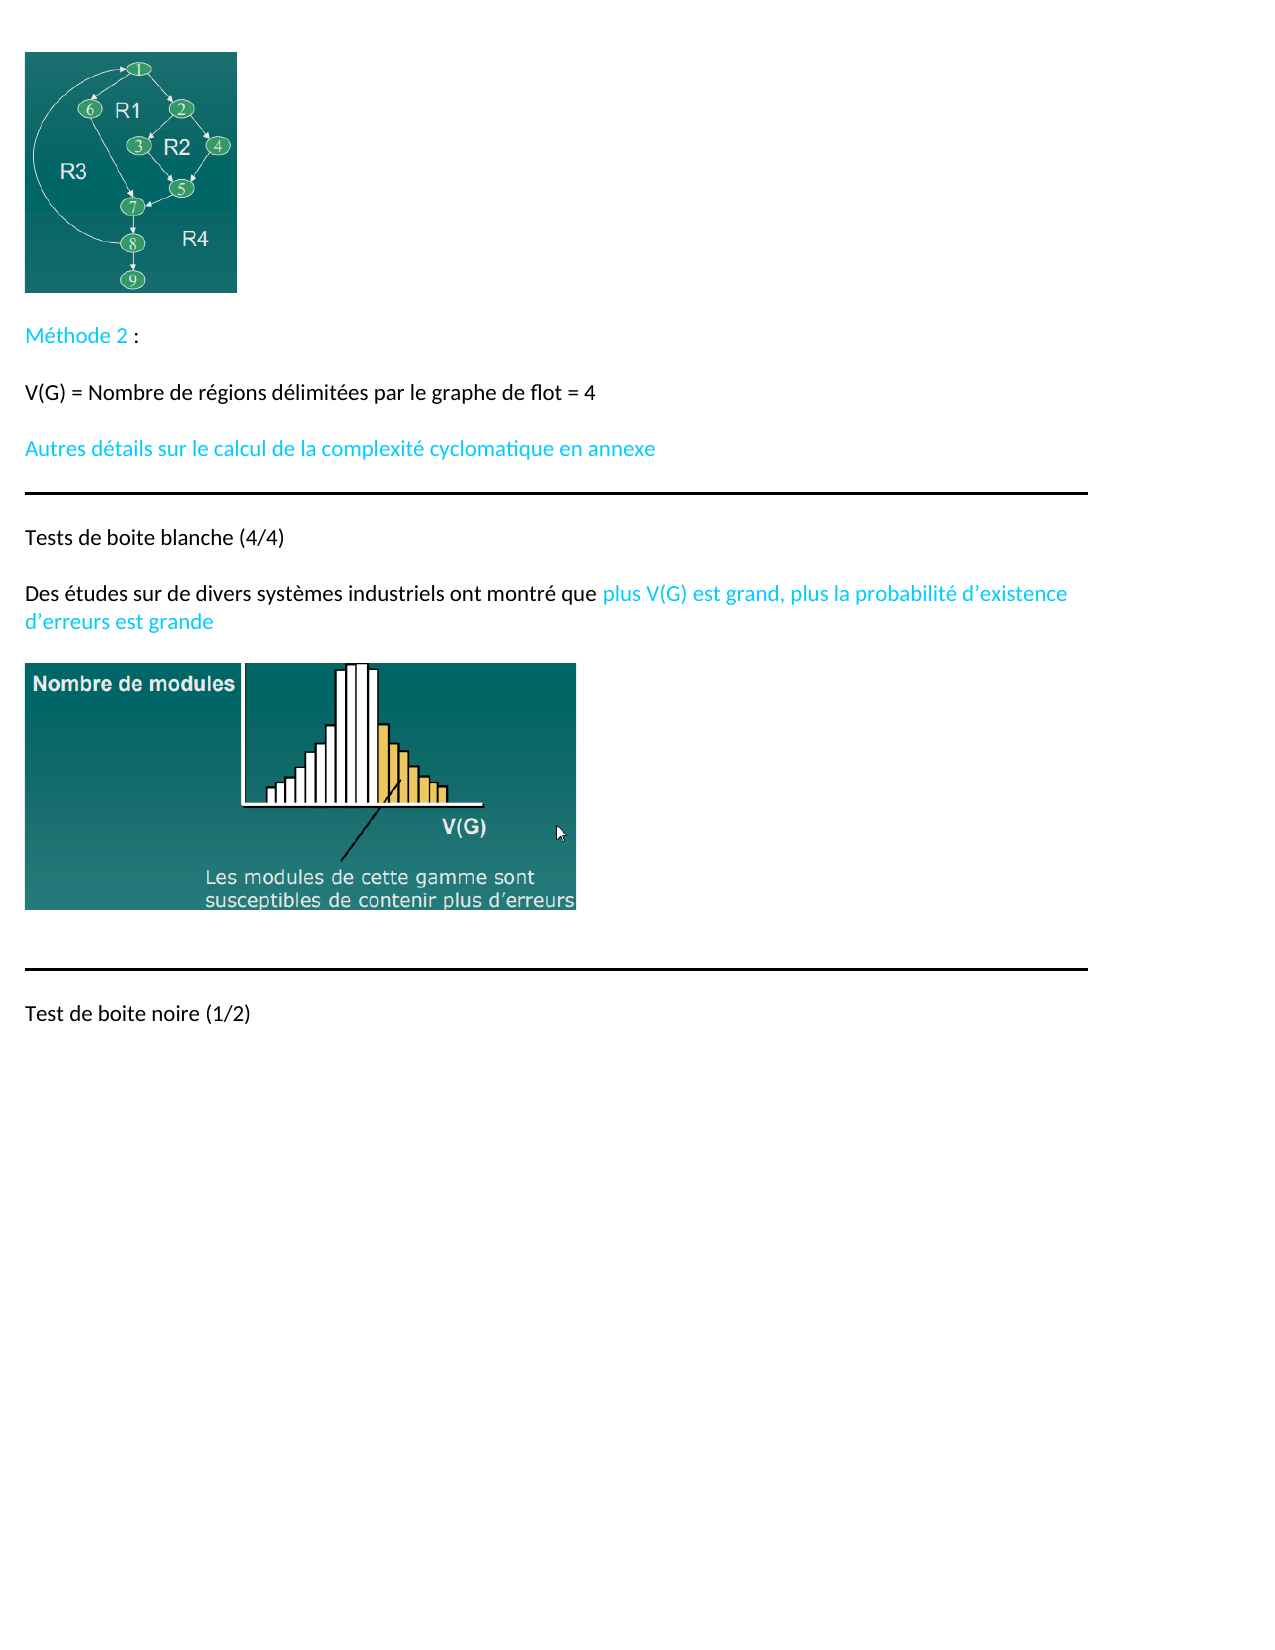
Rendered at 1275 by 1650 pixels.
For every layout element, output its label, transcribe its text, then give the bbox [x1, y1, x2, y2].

text Des études sur de divers systèmes industriels ont montré que plus V(G) est grand, plus la probabilité d’existence d’erreurs est grande [25, 579, 1088, 635]
text Méthode 2 : [25, 322, 1088, 349]
text Autres détails sur le calcul de la complexité cyclomatique en annexe [25, 434, 1088, 462]
text Test de boite noire (1/2) [25, 999, 1088, 1027]
text Tests de boite blanche (4/4) [25, 523, 1088, 551]
picture [24, 52, 237, 293]
picture [24, 663, 577, 910]
text V(G) = Nombre de régions délimitées par le graphe de flot = 4 [25, 378, 1088, 406]
